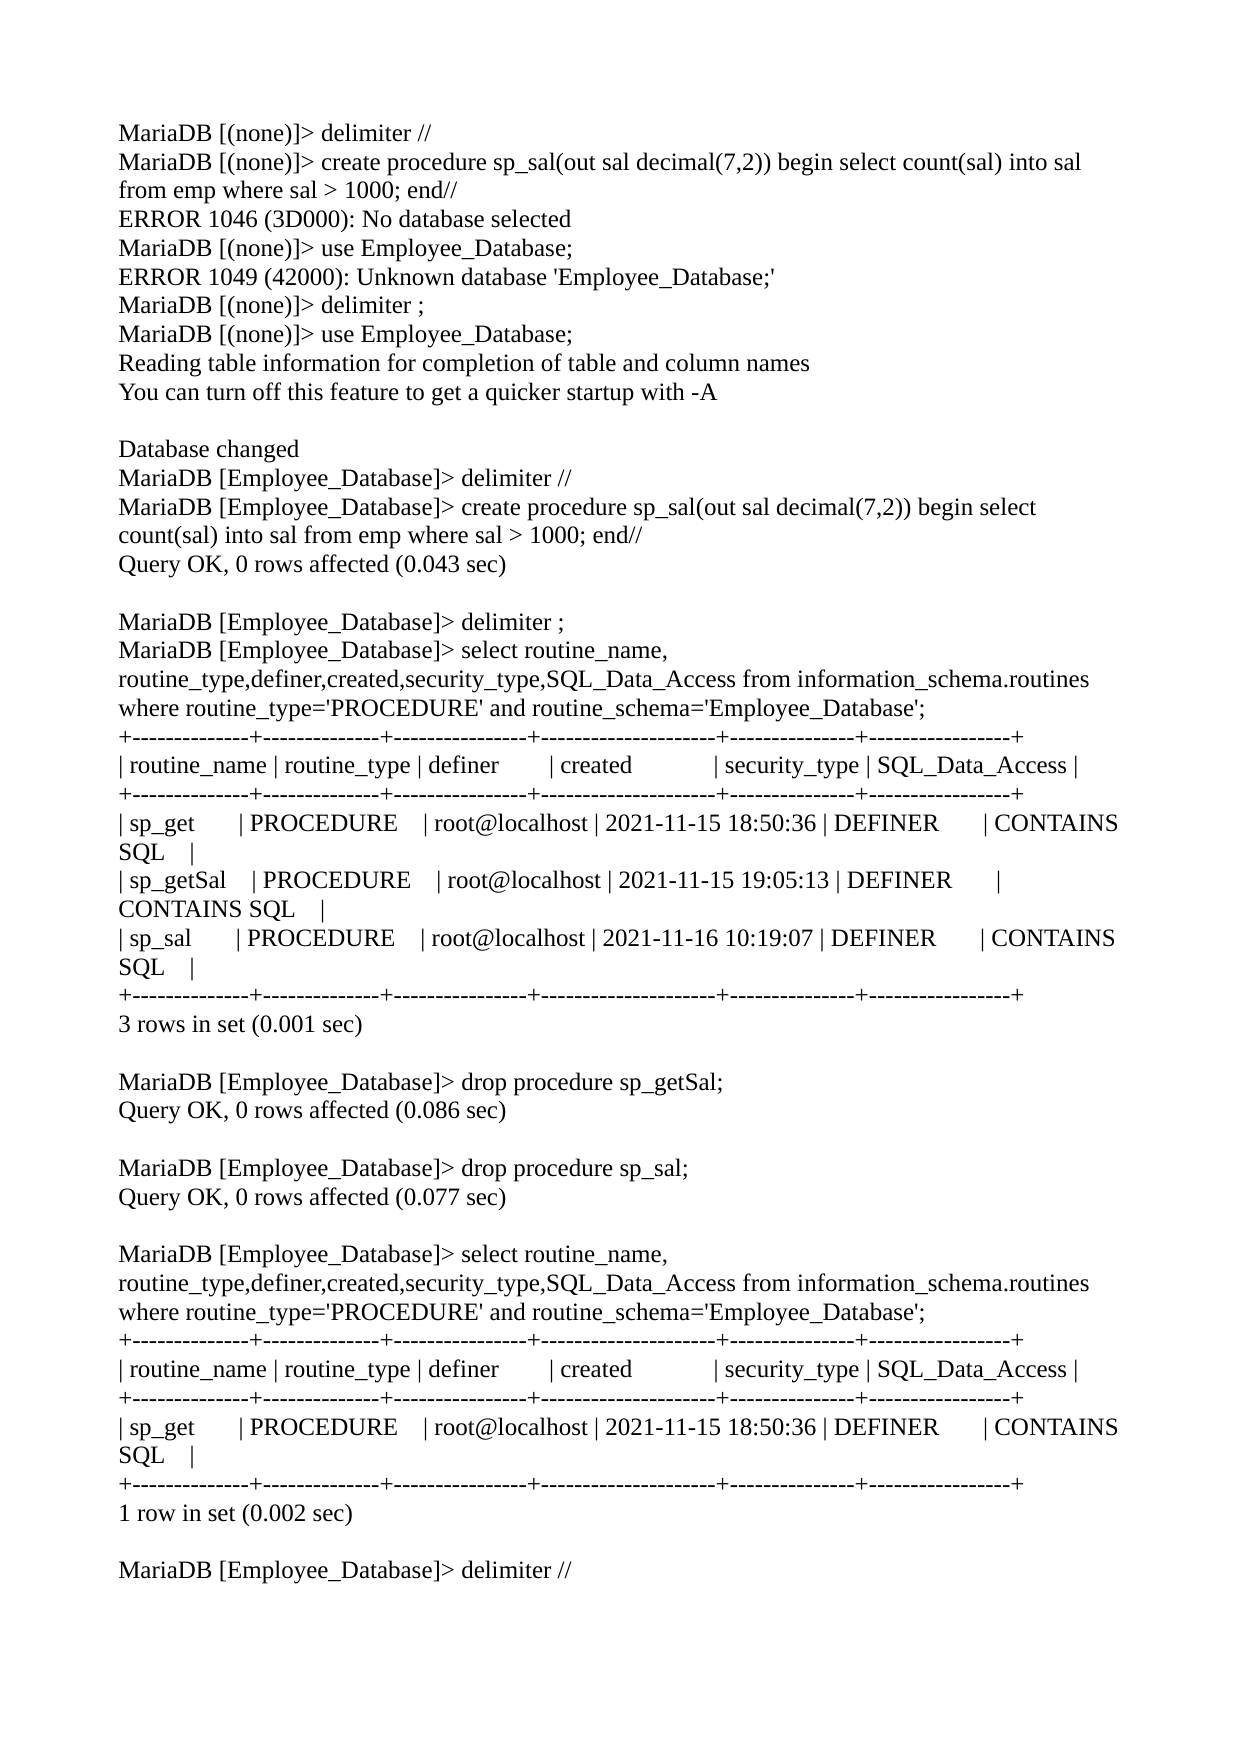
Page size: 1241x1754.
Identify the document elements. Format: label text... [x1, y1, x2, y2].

text MariaDB [(none)]> delimiter ; [118, 291, 1122, 319]
text | sp_getSal | PROCEDURE | root@localhost | 2021-11-15 19:05:13 | DEFINER | CONTAINS SQL | [118, 866, 1122, 923]
text MariaDB [Employee_Database]> delimiter ; [118, 607, 1122, 636]
text MariaDB [Employee_Database]> delimiter // [118, 1556, 1122, 1584]
text +--------------+--------------+----------------+---------------------+---------------+-----------------+ [118, 1326, 1122, 1354]
text MariaDB [(none)]> use Employee_Database; [118, 233, 1122, 262]
text | sp_get | PROCEDURE | root@localhost | 2021-11-15 18:50:36 | DEFINER | CONTAINS SQL | [118, 1412, 1122, 1469]
text MariaDB [Employee_Database]> delimiter // [118, 463, 1122, 492]
text MariaDB [Employee_Database]> select routine_name, routine_type,definer,created,security_type,SQL_Data_Access from information_schema.routines where routine_type='PROCEDURE' and routine_schema='Employee_Database'; [118, 1239, 1122, 1326]
text ERROR 1049 (42000): Unknown database 'Employee_Database;' [118, 262, 1122, 291]
text | sp_sal | PROCEDURE | root@localhost | 2021-11-16 10:19:07 | DEFINER | CONTAINS SQL | [118, 923, 1122, 981]
text MariaDB [(none)]> create procedure sp_sal(out sal decimal(7,2)) begin select count(sal) into sal from emp where sal > 1000; end// [118, 147, 1122, 204]
text You can turn off this feature to get a quicker startup with -A [118, 377, 1122, 406]
text | routine_name | routine_type | definer | created | security_type | SQL_Data_Access | [118, 751, 1122, 779]
text MariaDB [(none)]> use Employee_Database; [118, 319, 1122, 348]
text MariaDB [Employee_Database]> drop procedure sp_getSal; [118, 1067, 1122, 1096]
text | routine_name | routine_type | definer | created | security_type | SQL_Data_Access | [118, 1354, 1122, 1383]
text MariaDB [(none)]> delimiter // [118, 118, 1122, 147]
text +--------------+--------------+----------------+---------------------+---------------+-----------------+ [118, 1469, 1122, 1498]
text MariaDB [Employee_Database]> drop procedure sp_sal; [118, 1153, 1122, 1182]
text | sp_get | PROCEDURE | root@localhost | 2021-11-15 18:50:36 | DEFINER | CONTAINS SQL | [118, 808, 1122, 866]
text +--------------+--------------+----------------+---------------------+---------------+-----------------+ [118, 722, 1122, 751]
text +--------------+--------------+----------------+---------------------+---------------+-----------------+ [118, 981, 1122, 1009]
text 1 row in set (0.002 sec) [118, 1498, 1122, 1527]
text +--------------+--------------+----------------+---------------------+---------------+-----------------+ [118, 1383, 1122, 1412]
text MariaDB [Employee_Database]> create procedure sp_sal(out sal decimal(7,2)) begin select count(sal) into sal from emp where sal > 1000; end// [118, 492, 1122, 549]
text Query OK, 0 rows affected (0.086 sec) [118, 1096, 1122, 1124]
text MariaDB [Employee_Database]> select routine_name, routine_type,definer,created,security_type,SQL_Data_Access from information_schema.routines where routine_type='PROCEDURE' and routine_schema='Employee_Database'; [118, 636, 1122, 722]
text ERROR 1046 (3D000): No database selected [118, 204, 1122, 233]
text Database changed [118, 434, 1122, 463]
text Reading table information for completion of table and column names [118, 348, 1122, 377]
text 3 rows in set (0.001 sec) [118, 1009, 1122, 1038]
text Query OK, 0 rows affected (0.043 sec) [118, 549, 1122, 578]
text Query OK, 0 rows affected (0.077 sec) [118, 1182, 1122, 1211]
text +--------------+--------------+----------------+---------------------+---------------+-----------------+ [118, 779, 1122, 808]
